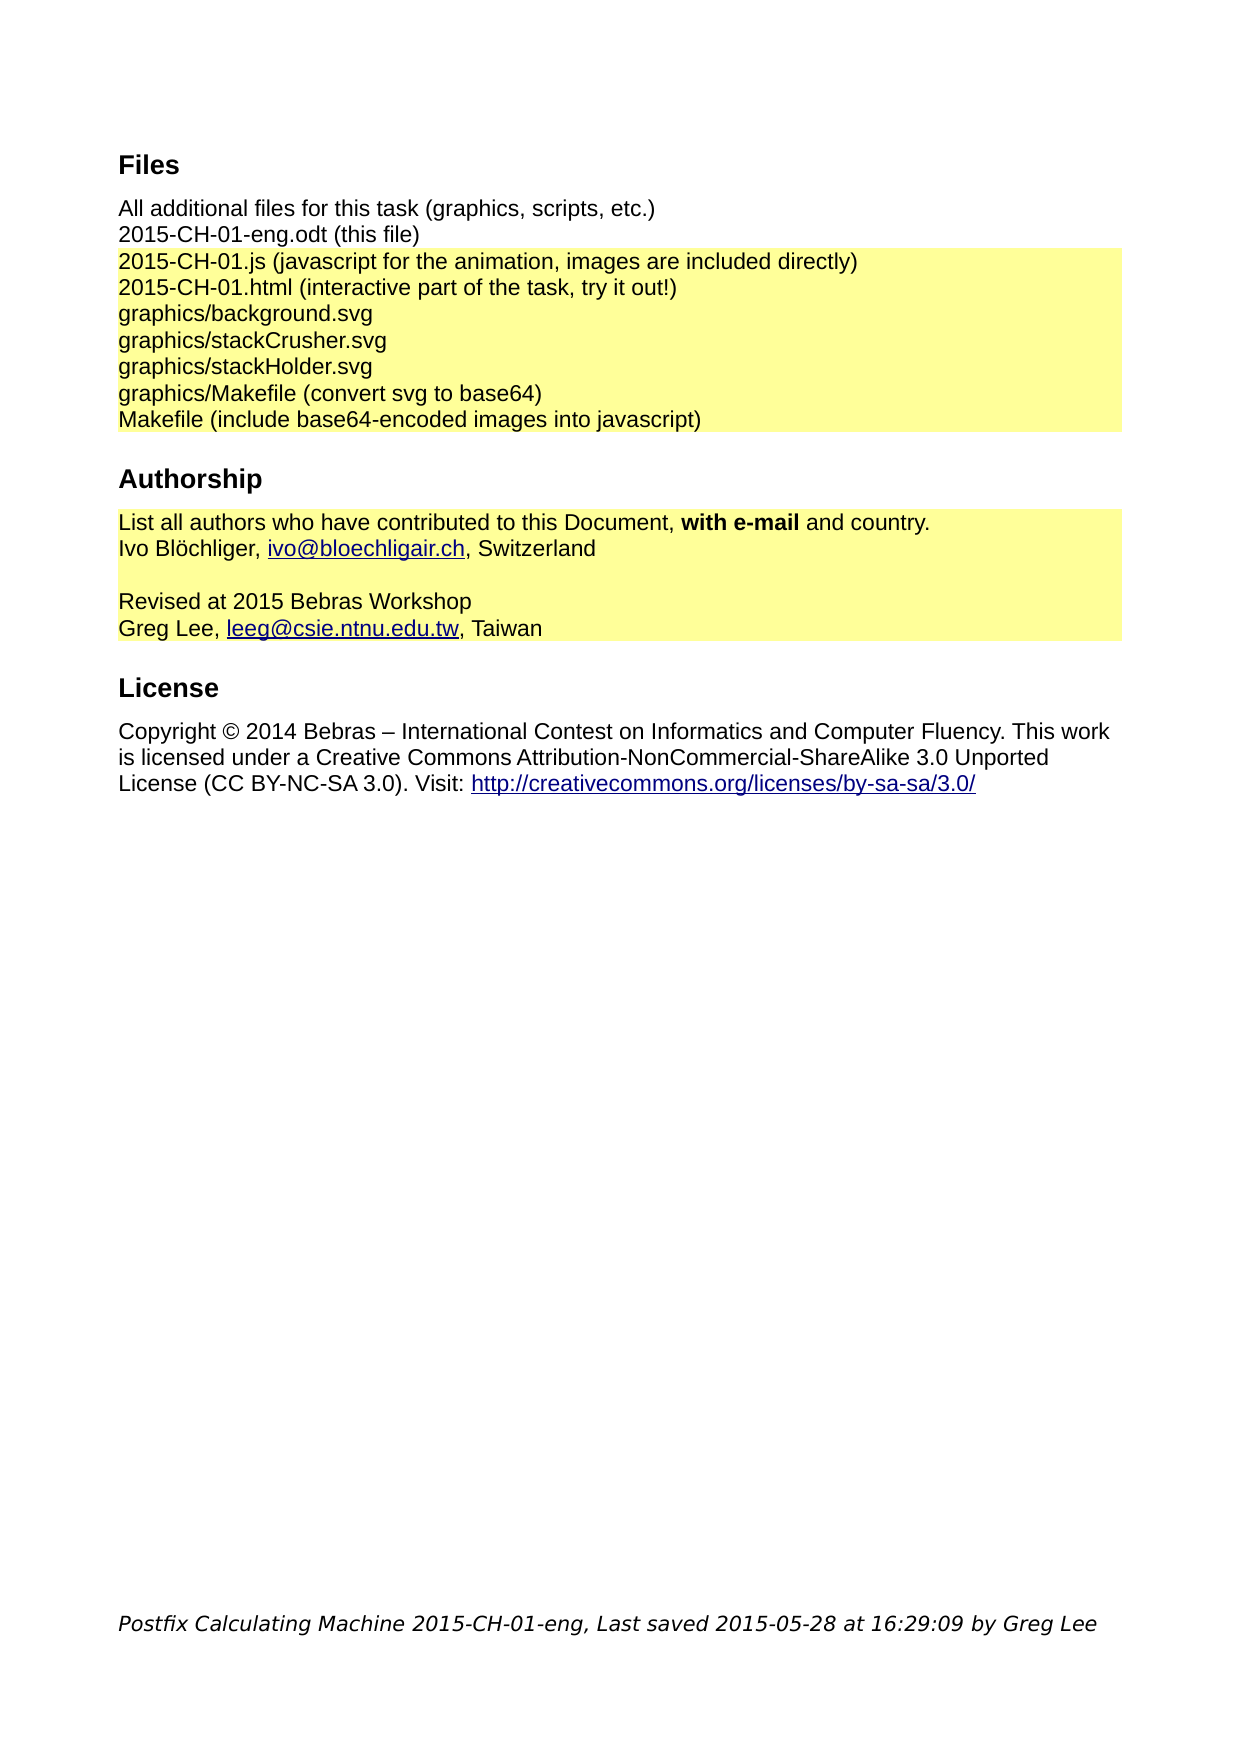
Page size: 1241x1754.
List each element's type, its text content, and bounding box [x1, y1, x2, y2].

text graphics/background.svg [118, 300, 1122, 327]
text 2015-CH-01.html (interactive part of the task, try it out!) [118, 274, 1122, 300]
subtitle License [118, 672, 1122, 703]
text graphics/Makefile (convert svg to base64) [118, 379, 1122, 406]
text All additional files for this task (graphics, scripts, etc.) [118, 195, 1122, 221]
text graphics/stackHolder.svg [118, 353, 1122, 379]
text 2015-CH-01.js (javascript for the animation, images are included directly) [118, 248, 1122, 274]
text Revised at 2015 Bebras Workshop [118, 588, 1122, 614]
subtitle Authorship [118, 463, 1122, 495]
subtitle Files [118, 149, 1122, 181]
text Greg Lee, leeg@csie.ntnu.edu.tw, Taiwan [118, 614, 1122, 641]
text graphics/stackCrusher.svg [118, 327, 1122, 353]
text List all authors who have contributed to this Document, with e-mail and country. [118, 509, 1122, 535]
text Copyright © 2014 Bebras – International Contest on Informatics and Computer Fluency. This work is licensed under a Creative Commons Attribution-NonCommercial-ShareAlike 3.0 Unported License (CC BY-NC-SA 3.0). Visit: http://creativecommons.org/licenses/by-sa-sa/3.0/ [118, 718, 1122, 797]
text 2015-CH-01-eng.odt (this file) [118, 221, 1122, 248]
text Makefile (include base64-encoded images into javascript) [118, 406, 1122, 432]
text Ivo Blöchliger, ivo@bloechligair.ch, Switzerland [118, 535, 1122, 562]
